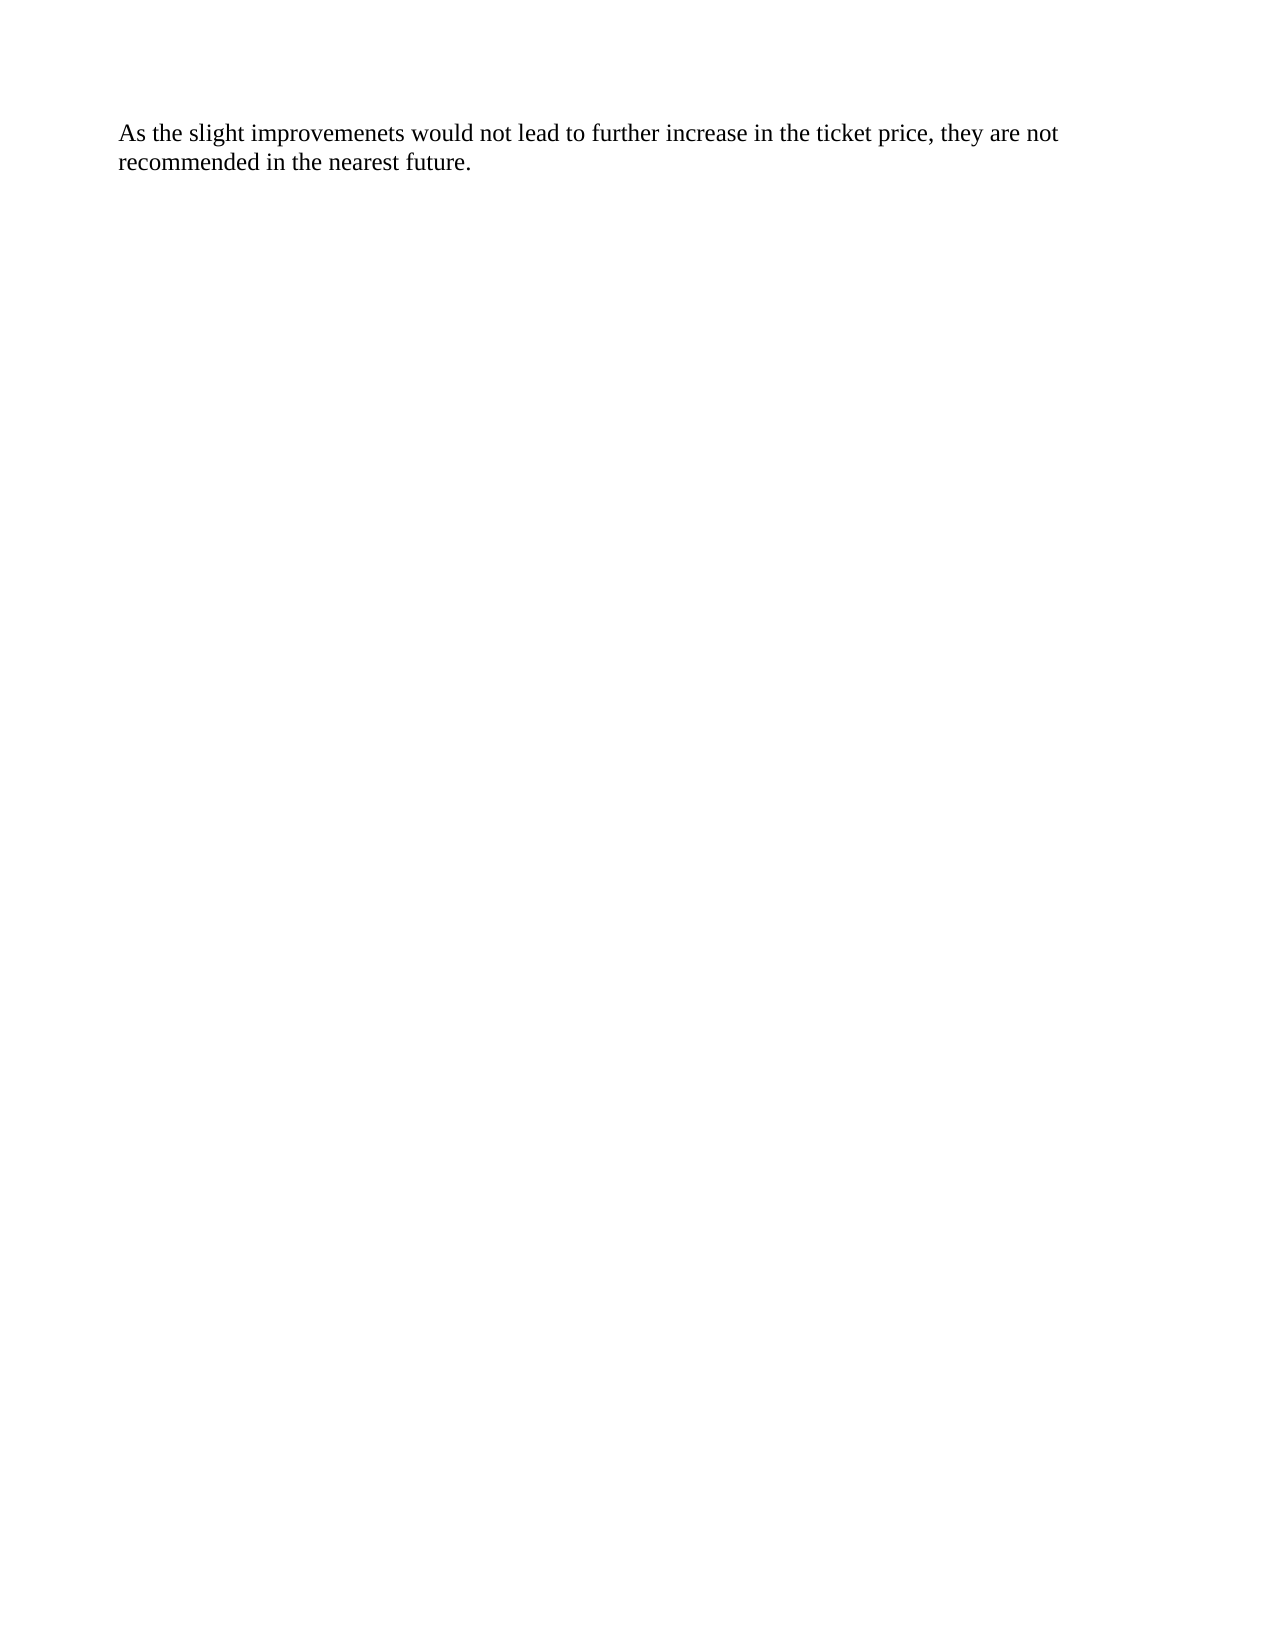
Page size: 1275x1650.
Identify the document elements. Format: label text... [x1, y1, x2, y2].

text As the slight improvemenets would not lead to further increase in the ticket price, they are not recommended in the nearest future. [118, 118, 1157, 176]
